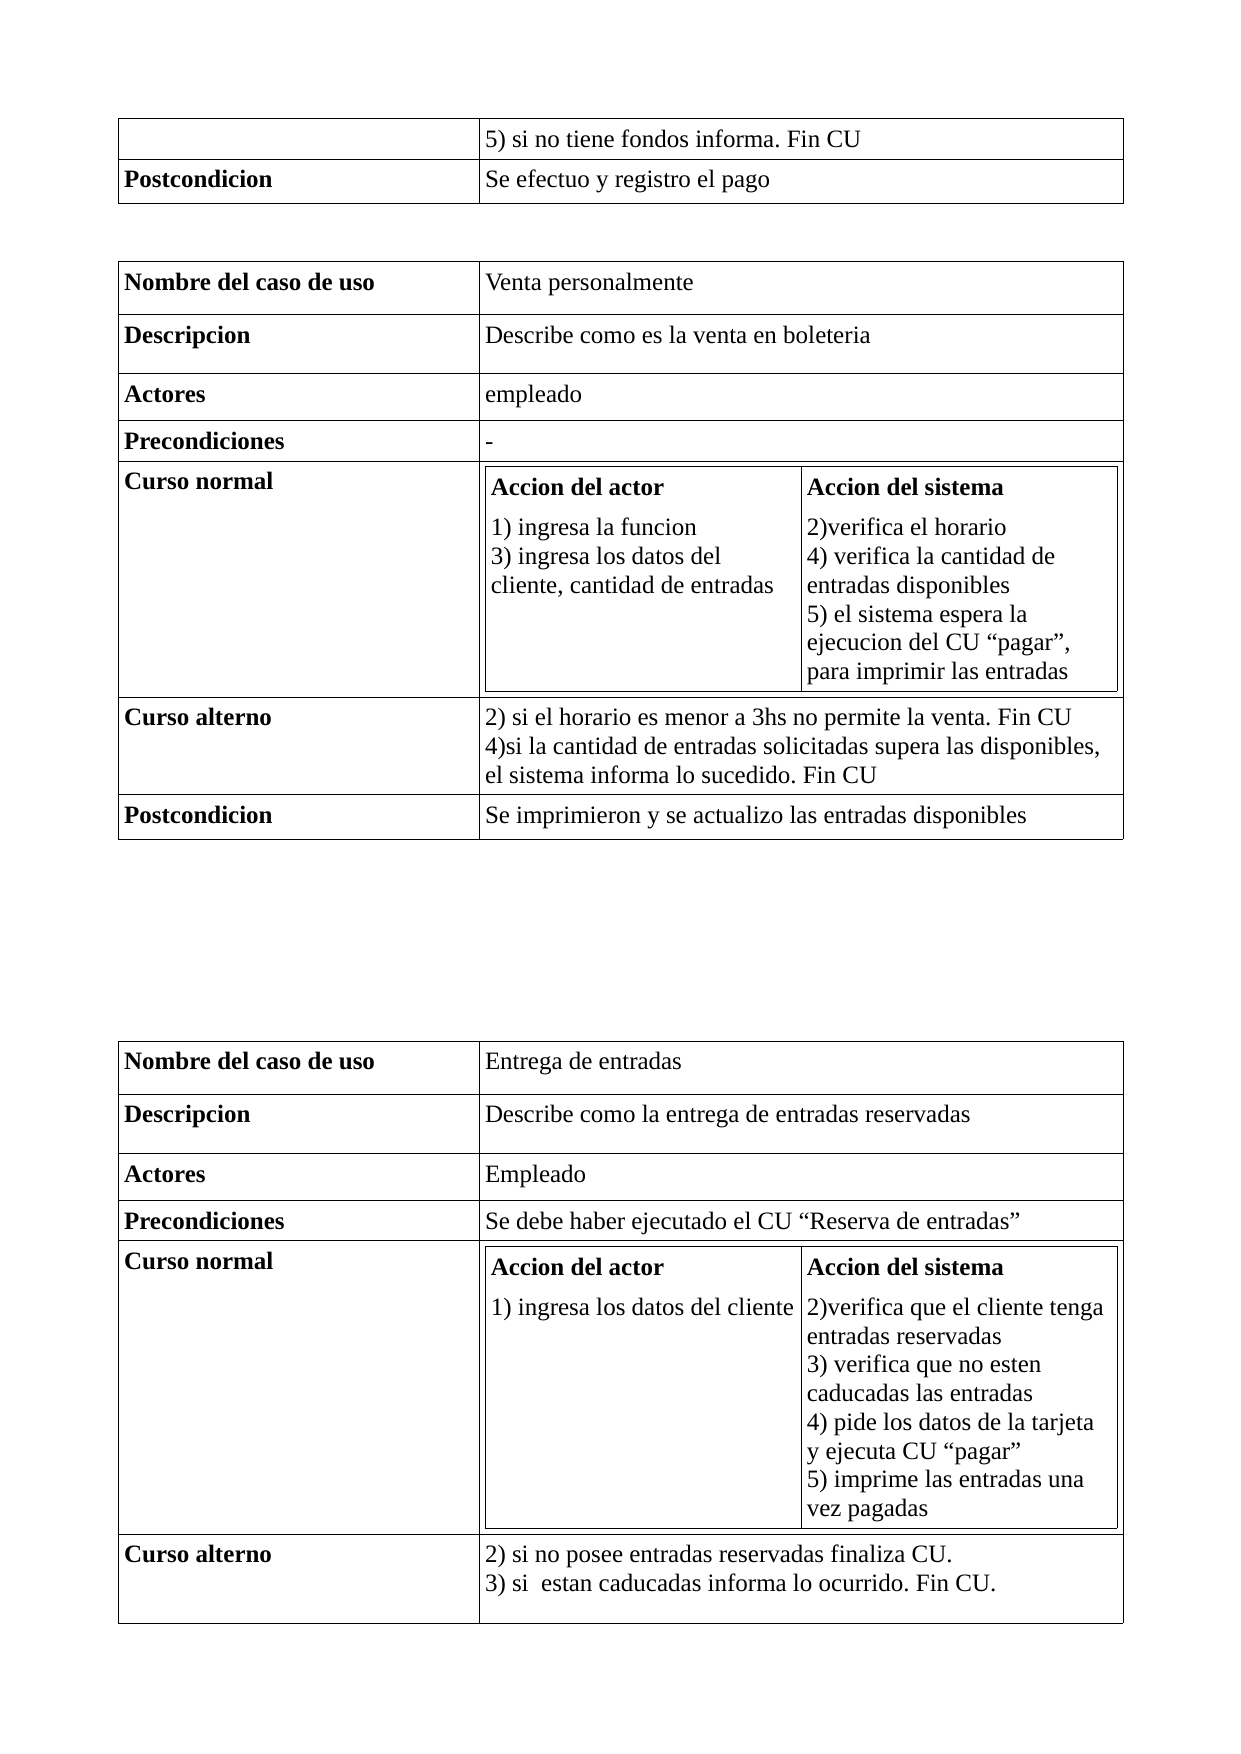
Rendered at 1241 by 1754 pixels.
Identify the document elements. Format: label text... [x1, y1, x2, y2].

table_cell Describe como la entrega de entradas reservadas [480, 1095, 1123, 1153]
table_cell Descripcion [119, 315, 479, 373]
table_cell Curso normal [119, 462, 479, 697]
table_cell 2) si no posee entradas reservadas finaliza CU. 3) si estan caducadas informa lo ocurrido. Fin CU. [480, 1535, 1123, 1623]
table_cell Se imprimieron y se actualizo las entradas disponibles [480, 795, 1123, 839]
table_cell Postcondicion [119, 795, 479, 839]
table_cell Precondiciones [119, 1201, 479, 1240]
table_cell 2) si el horario es menor a 3hs no permite la venta. Fin CU 4)si la cantidad de entradas solicitadas supera las disponibles, el sistema informa lo sucedido. Fin CU [480, 698, 1123, 794]
table_cell Postcondicion [119, 160, 479, 203]
table_header Accion del actor [486, 1247, 801, 1286]
table_cell Curso normal [119, 1241, 479, 1534]
table_header Accion del sistema [802, 1247, 1117, 1286]
table_cell empleado [480, 374, 1123, 420]
table_cell [480, 462, 1123, 697]
table_cell - [480, 421, 1123, 461]
table_cell Actores [119, 1154, 479, 1200]
table_cell Se debe haber ejecutado el CU “Reserva de entradas” [480, 1201, 1123, 1240]
table_cell [480, 1241, 1123, 1534]
table_cell 2)verifica que el cliente tenga entradas reservadas 3) verifica que no esten caducadas las entradas 4) pide los datos de la tarjeta y ejecuta CU “pagar” 5) imprime las entradas una vez pagadas [802, 1286, 1117, 1528]
table_cell Describe como es la venta en boleteria [480, 315, 1123, 373]
table_cell Precondiciones [119, 421, 479, 461]
table_cell Empleado [480, 1154, 1123, 1200]
table_header Nombre del caso de uso [119, 262, 479, 314]
table_header Accion del actor [486, 467, 801, 507]
table_cell Descripcion [119, 1095, 479, 1153]
table_cell 1) ingresa los datos del cliente [486, 1286, 801, 1528]
table_cell Curso alterno [119, 1535, 479, 1623]
table_header Entrega de entradas [480, 1042, 1123, 1094]
table_cell Curso alterno [119, 698, 479, 794]
table_cell Actores [119, 374, 479, 420]
table_header Nombre del caso de uso [119, 1042, 479, 1094]
table_header Accion del sistema [802, 467, 1117, 507]
table_cell 2)verifica el horario 4) verifica la cantidad de entradas disponibles 5) el sistema espera la ejecucion del CU “pagar”, para imprimir las entradas [802, 507, 1117, 691]
table_cell [119, 119, 479, 158]
table_cell 5) si no tiene fondos informa. Fin CU [480, 119, 1123, 158]
table_cell Se efectuo y registro el pago [480, 160, 1123, 203]
table_header Venta personalmente [480, 262, 1123, 314]
table_cell 1) ingresa la funcion 3) ingresa los datos del cliente, cantidad de entradas [486, 507, 801, 691]
